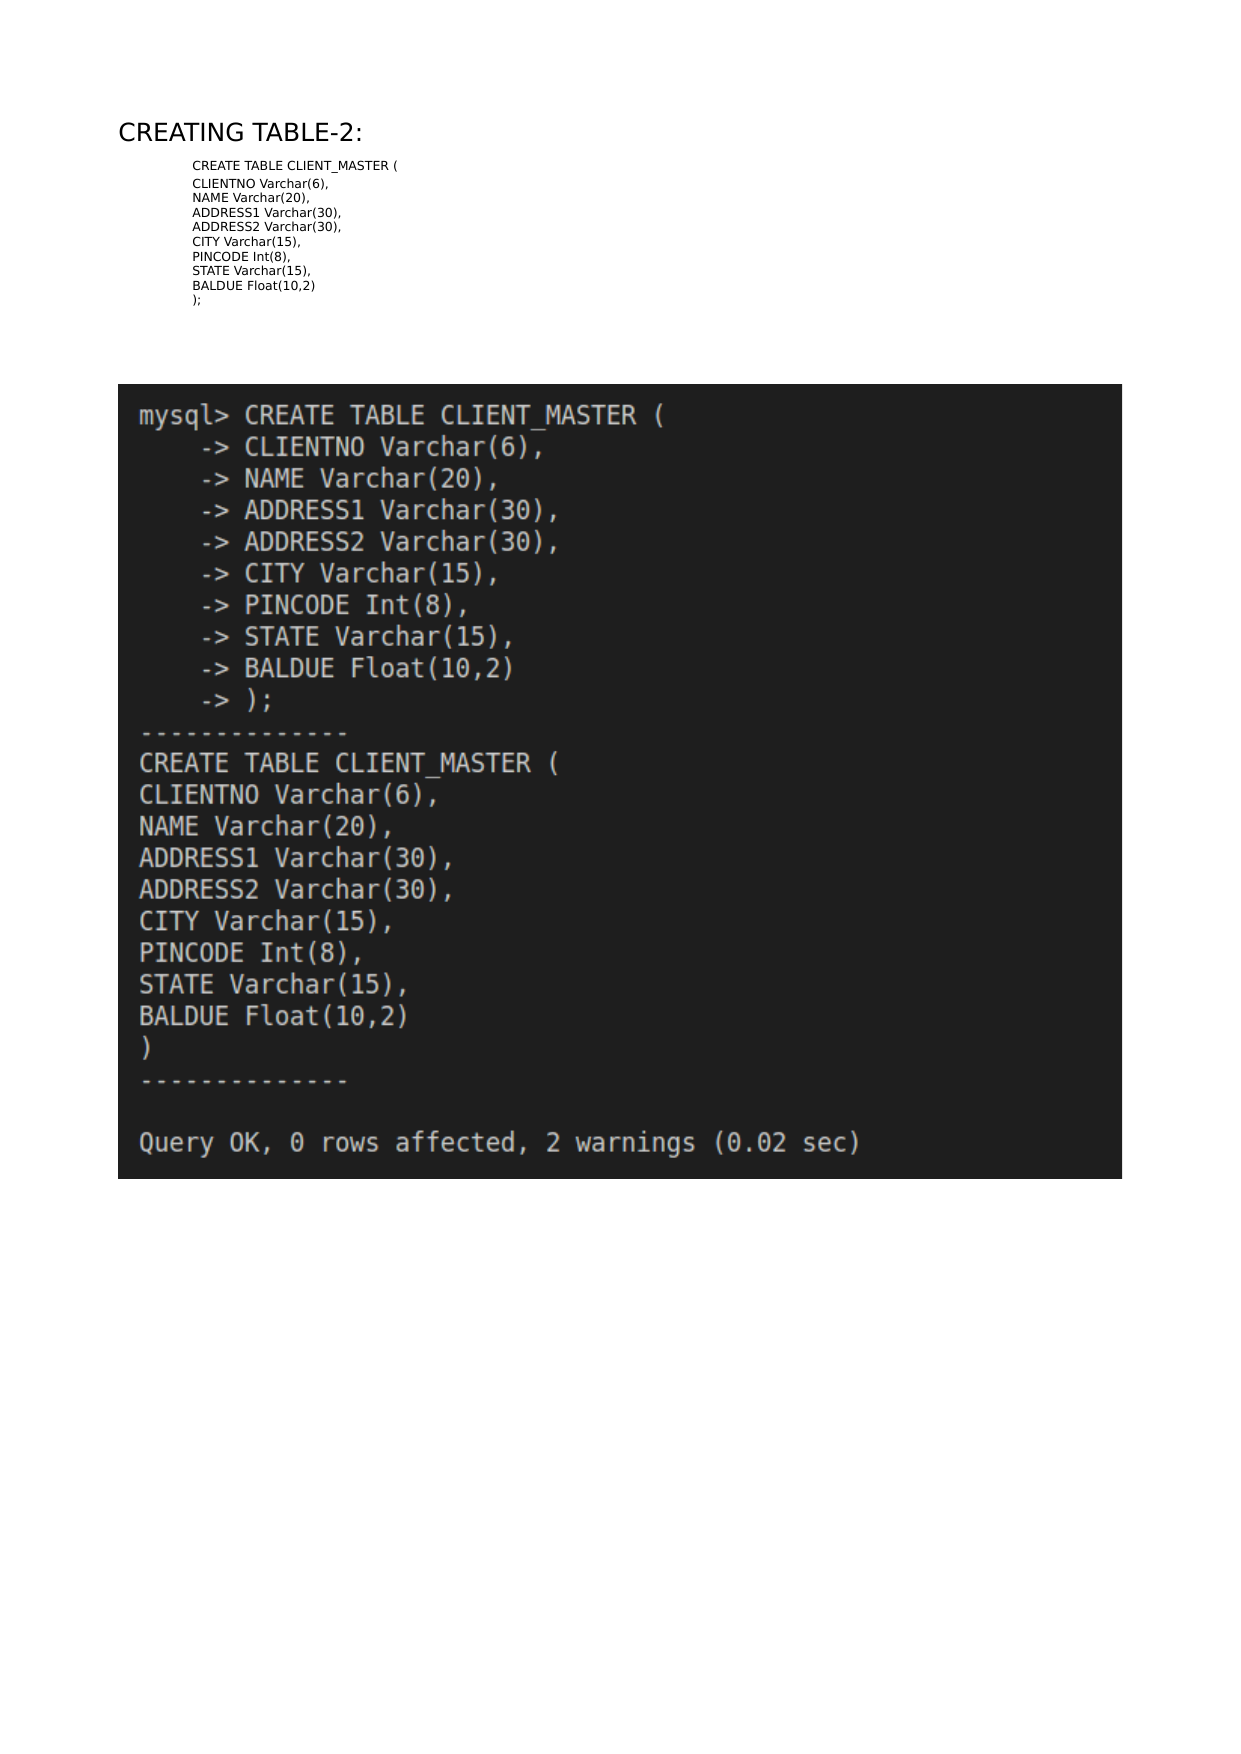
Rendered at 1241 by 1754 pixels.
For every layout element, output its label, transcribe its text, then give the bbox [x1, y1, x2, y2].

text ); [118, 293, 1122, 308]
text BALDUE Float(10,2) [118, 278, 1122, 293]
text ADDRESS1 Varchar(30), [118, 206, 1122, 220]
text ADDRESS2 Varchar(30), [118, 220, 1122, 235]
text NAME Varchar(20), [118, 191, 1122, 206]
text STATE Varchar(15), [118, 264, 1122, 278]
text PINCODE Int(8), [118, 249, 1122, 264]
text CREATE TABLE CLIENT_MASTER ( [118, 147, 1122, 176]
text CREATING TABLE-2: [118, 118, 1122, 147]
picture [118, 384, 1123, 1179]
text CLIENTNO Varchar(6), [118, 176, 1122, 191]
text CITY Varchar(15), [118, 235, 1122, 249]
